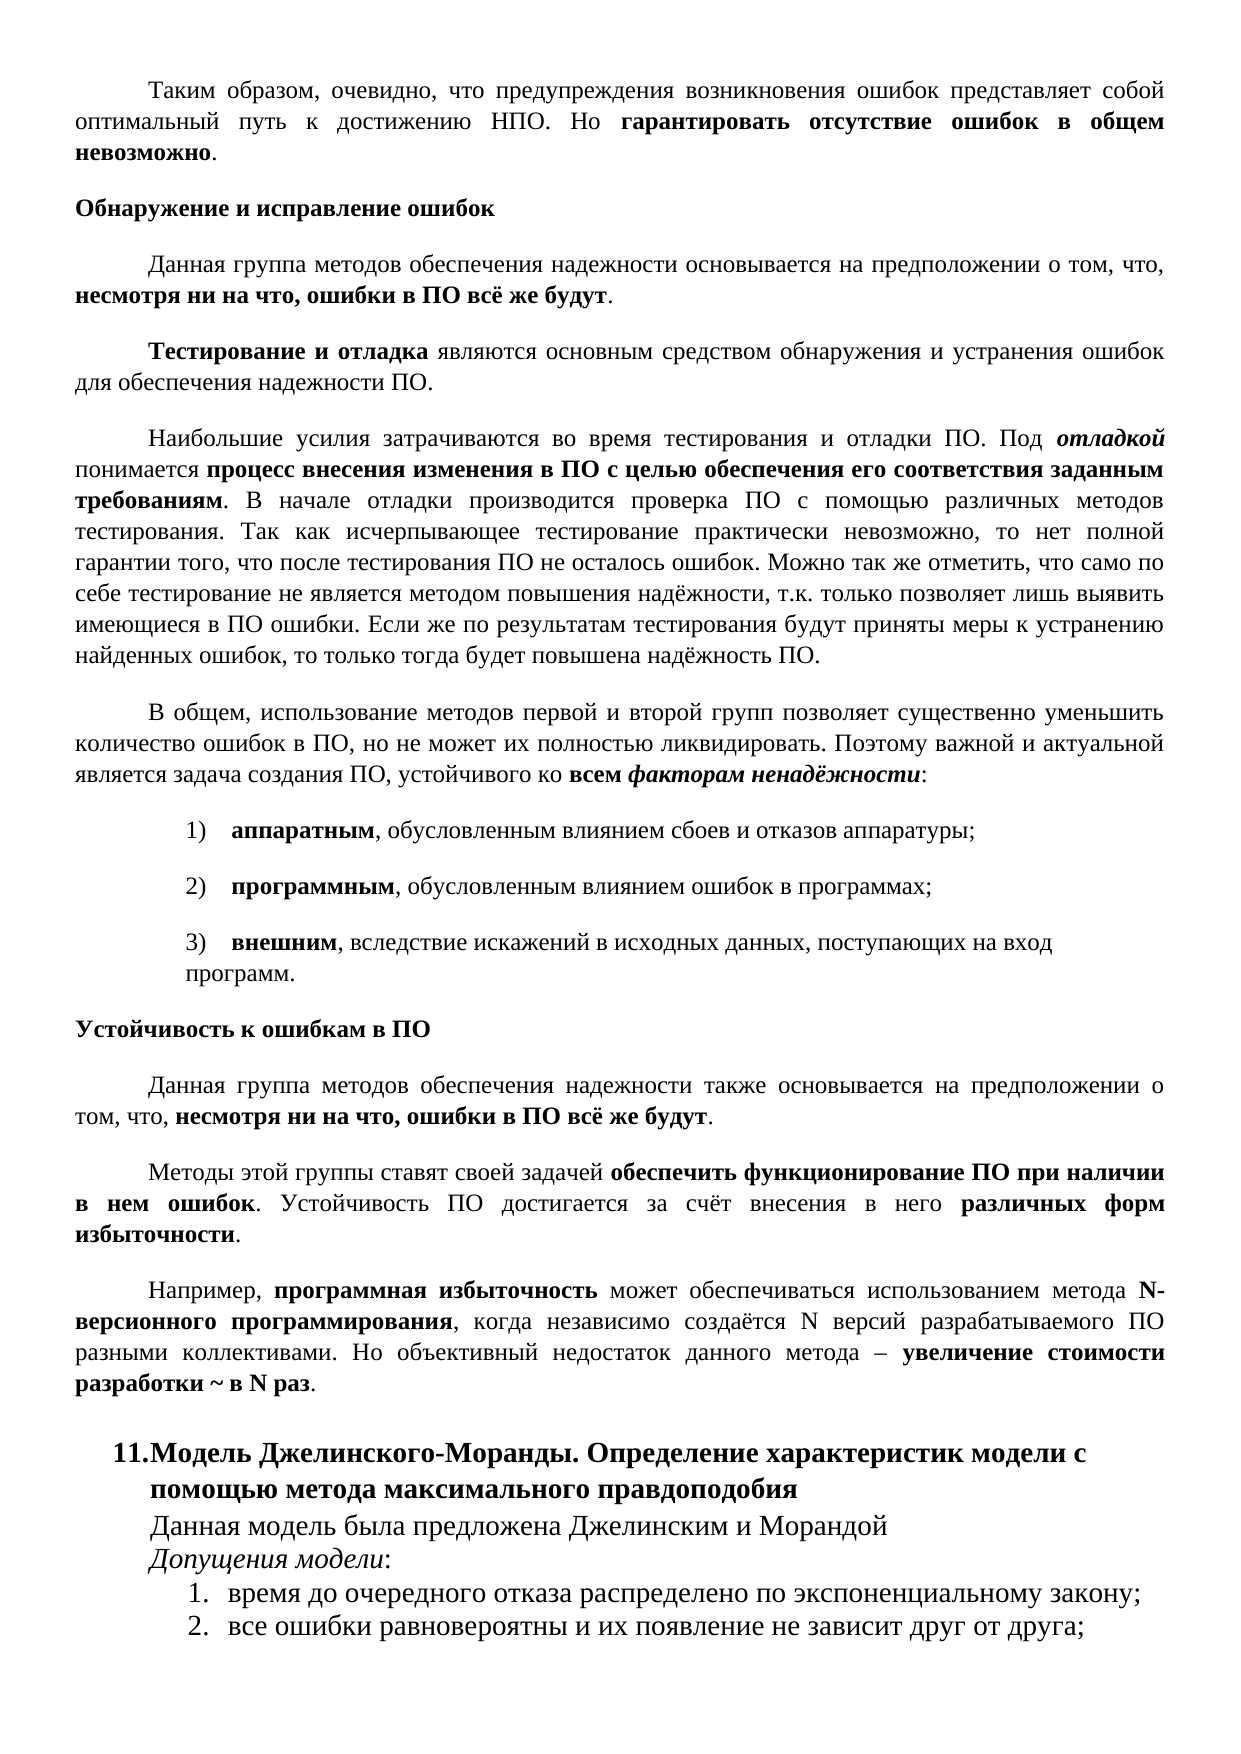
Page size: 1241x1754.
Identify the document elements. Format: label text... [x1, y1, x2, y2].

text Данная группа методов обеспечения надежности также основывается на предположении о том, что, несмотря ни на что, ошибки в ПО всё же будут. [75, 1070, 1165, 1130]
text Обнаружение и исправление ошибок [75, 193, 1165, 222]
list Модель Джелинского-Моранды. Определение характеристик модели с помощью метода максимального правдоподобия [112, 1436, 1165, 1505]
text 3) внешним, вследствие искажений в исходных данных, поступающих на вход программ. [185, 927, 1165, 987]
text Наибольшие усилия затрачиваются во время тестирования и отладки ПО. Под отладкой понимается процесс внесения изменения в ПО с целью обеспечения его соответствия заданным требованиям. В начале отладки производится проверка ПО с помощью различных методов тестирования. Так как исчерпывающее тестирование практически невозможно, то нет полной гарантии того, что после тестирования ПО не осталось ошибок. Можно так же отметить, что само по себе тестирование не является методом повышения надёжности, т.к. только позволяет лишь выявить имеющиеся в ПО ошибки. Если же по результатам тестирования будут приняты меры к устранению найденных ошибок, то только тогда будет повышена надёжность ПО. [75, 423, 1165, 669]
text В общем, использование методов первой и второй групп позволяет существенно уменьшить количество ошибок в ПО, но не может их полностью ликвидировать. Поэтому важной и актуальной является задача создания ПО, устойчивого ко всем факторам ненадёжности: [75, 697, 1165, 787]
text Например, программная избыточность может обеспечиваться использованием метода N-версионного программирования, когда независимо создаётся N версий разрабатываемого ПО разными коллективами. Но объективный недостаток данного метода – увеличение стоимости разработки ~ в N раз. [75, 1275, 1165, 1397]
text 2. все ошибки равновероятны и их появление не зависит друг от друга; [187, 1608, 1165, 1642]
text Таким образом, очевидно, что предупреждения возникновения ошибок представляет собой оптимальный путь к достижению НПО. Но гарантировать отсутствие ошибок в общем невозможно. [75, 75, 1165, 166]
text Данная модель была предложена Джелинским и Морандой [75, 1508, 1165, 1541]
text 1) аппаратным, обусловленным влиянием сбоев и отказов аппаратуры; [185, 815, 1165, 843]
text 1. время до очередного отказа распределено по экспоненциальному закону; [187, 1575, 1165, 1608]
text Методы этой группы ставят своей задачей обеспечить функционирование ПО при наличии в нем ошибок. Устойчивость ПО достигается за счёт внесения в него различных форм избыточности. [75, 1157, 1165, 1248]
text Тестирование и отладка являются основным средством обнаружения и устранения ошибок для обеспечения надежности ПО. [75, 336, 1165, 396]
text Допущения модели: [75, 1541, 1165, 1575]
text 2) программным, обусловленным влиянием ошибок в программах; [185, 871, 1165, 899]
text Данная группа методов обеспечения надежности основывается на предположении о том, что, несмотря ни на что, ошибки в ПО всё же будут. [75, 249, 1165, 309]
text Устойчивость к ошибкам в ПО [75, 1014, 1165, 1043]
